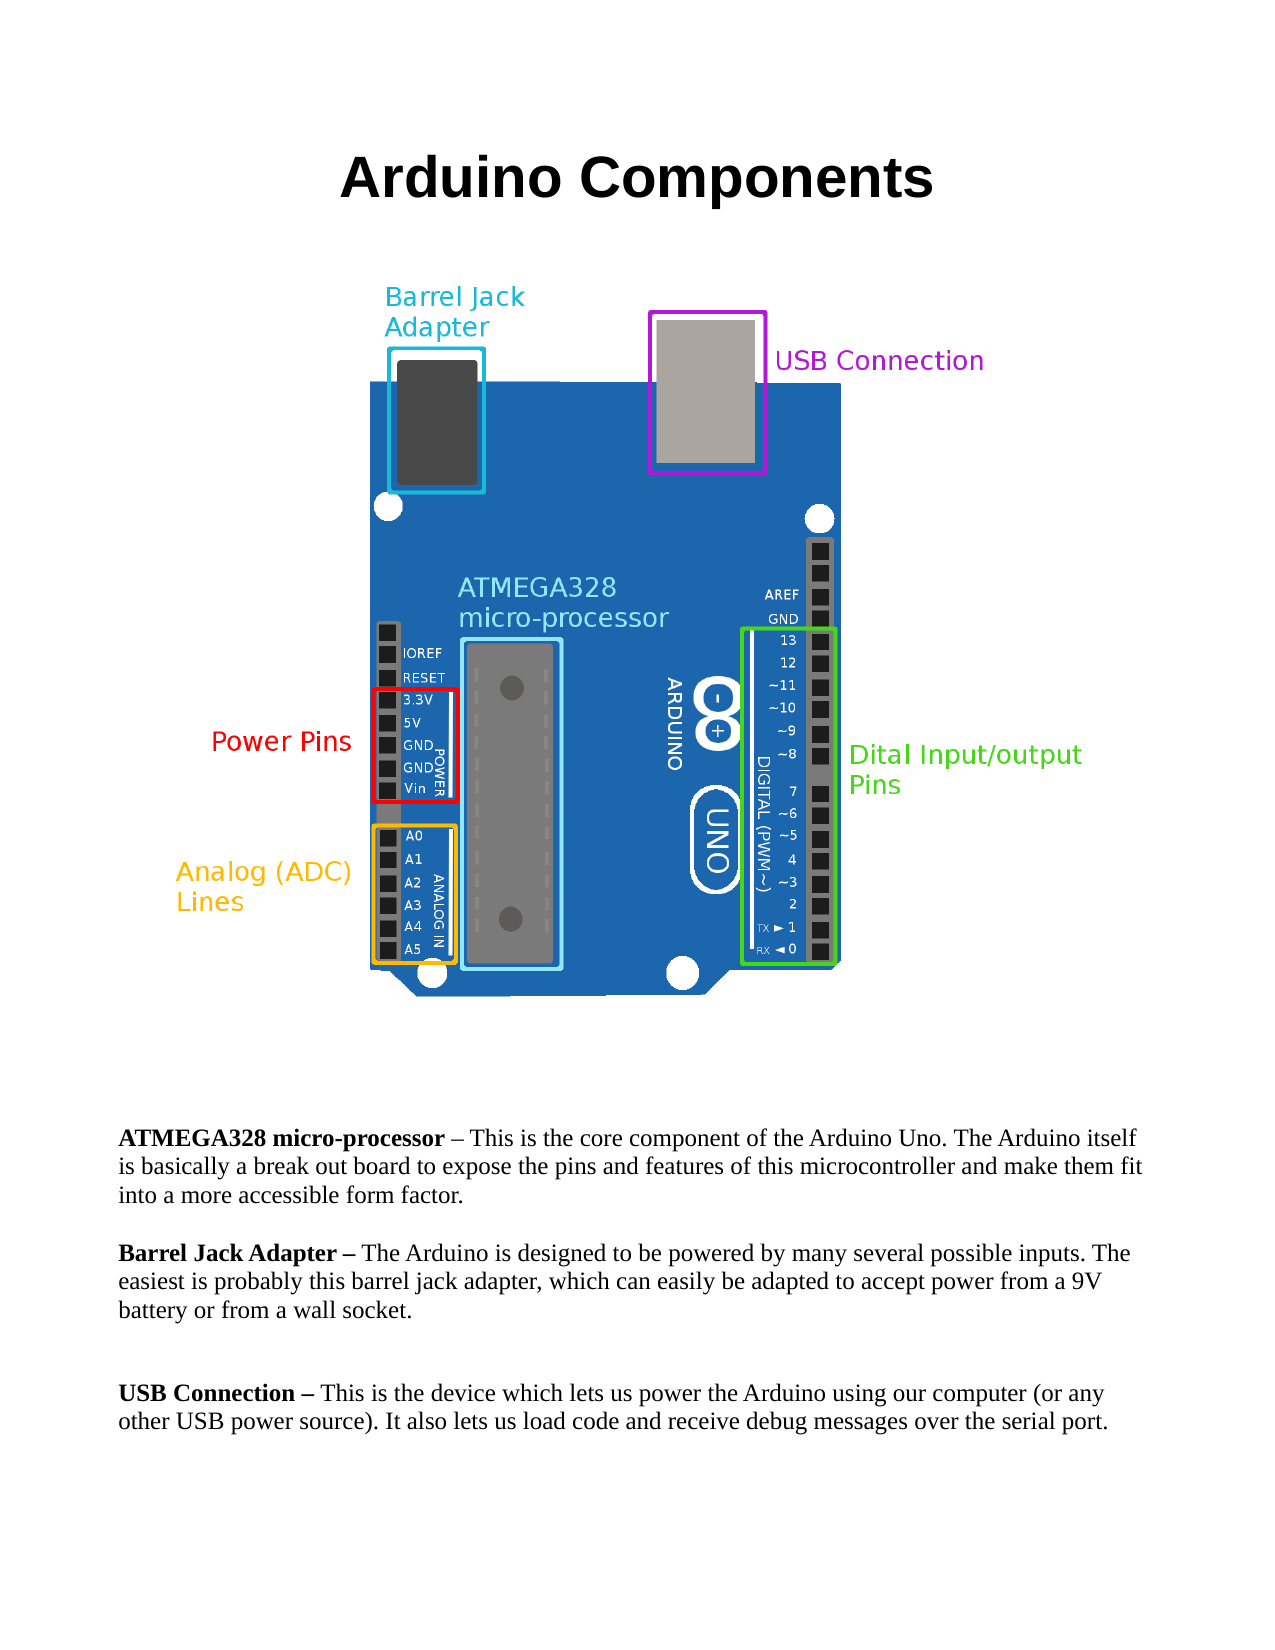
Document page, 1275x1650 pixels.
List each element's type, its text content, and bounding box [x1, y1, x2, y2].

text ATMEGA328 micro-processor – This is the core component of the Arduino Uno. The Arduino itself is basically a break out board to expose the pins and features of this microcontroller and make them fit into a more accessible form factor. Barrel Jack Adapter – The Arduino is designed to be powered by many several possible inputs. The easiest is probably this barrel jack adapter, which can easily be adapted to accept power from a 9V battery or from a wall socket. [118, 1123, 1157, 1324]
title Arduino Components [118, 143, 1157, 210]
picture [159, 452, 1100, 882]
text USB Connection – This is the device which lets us power the Arduino using our computer (or any other USB power source). It also lets us load code and receive debug messages over the serial port. [118, 1378, 1157, 1493]
